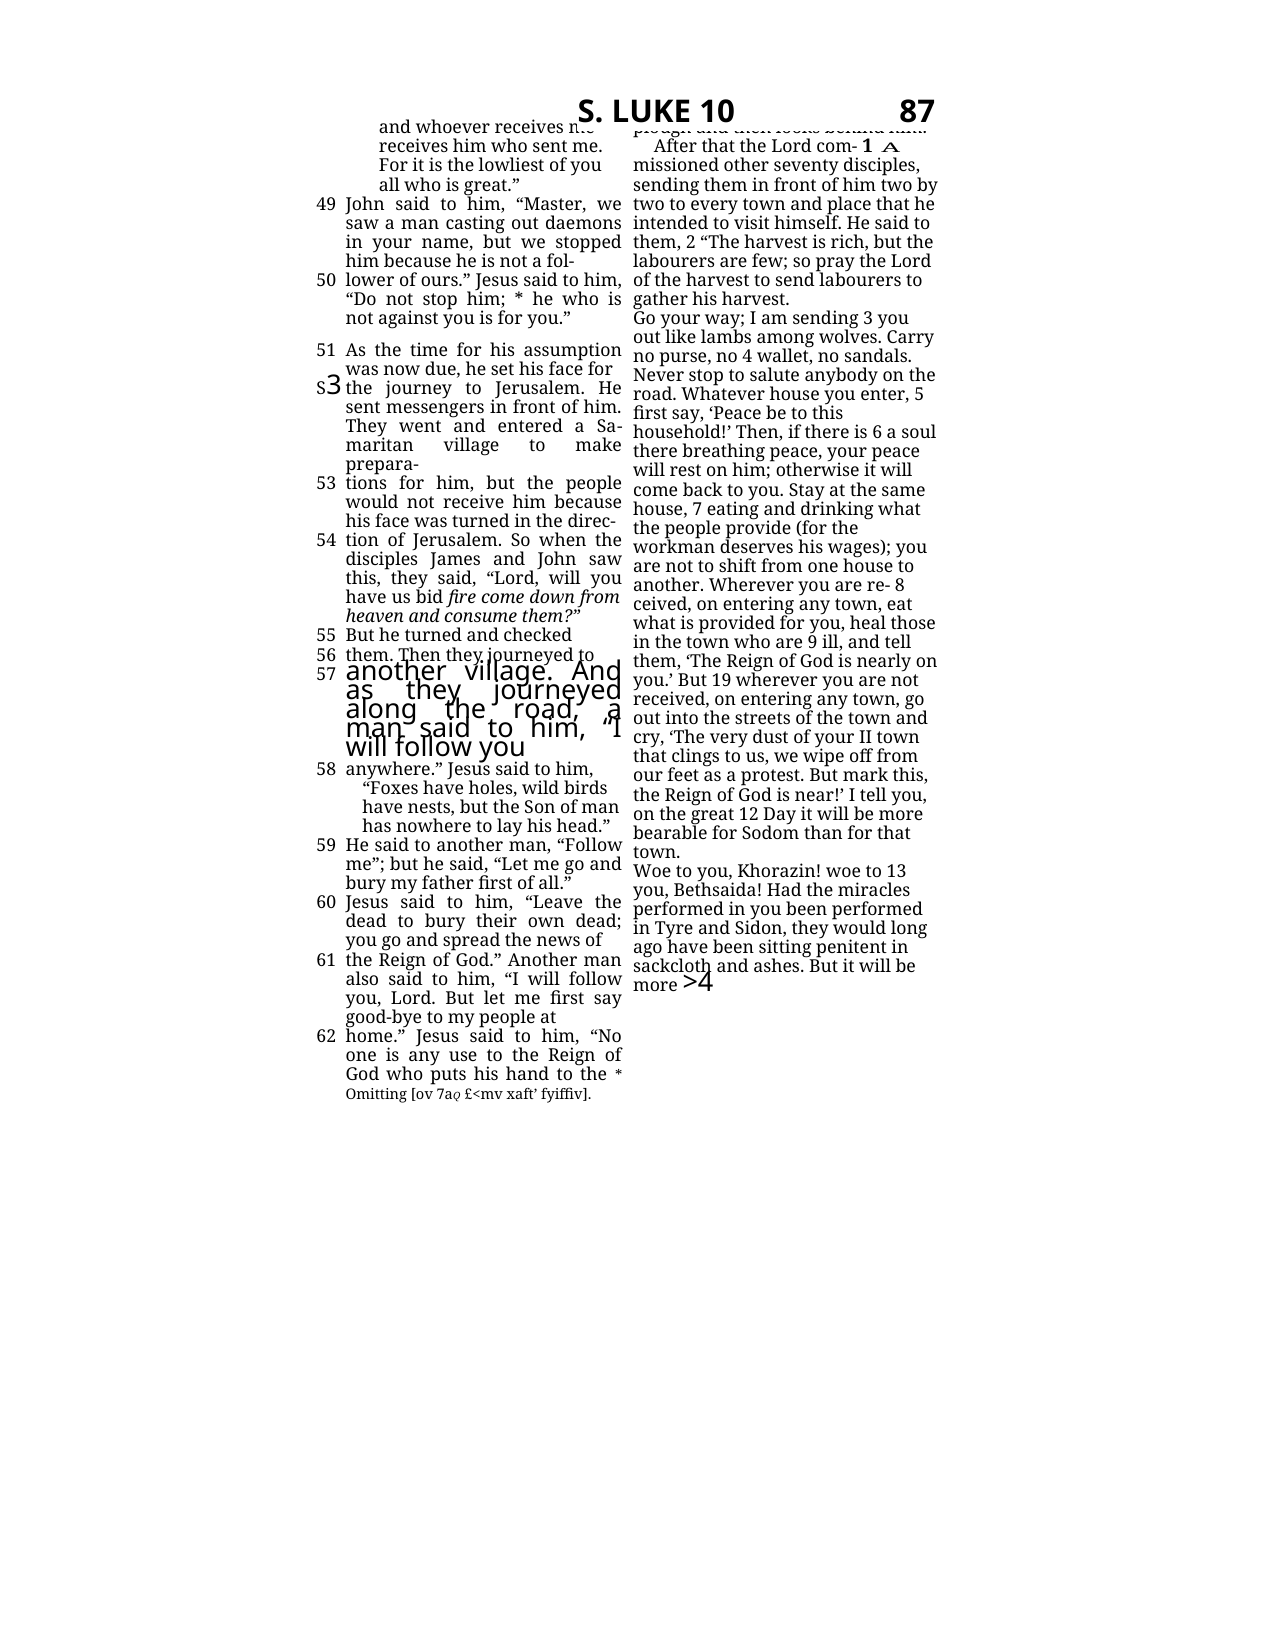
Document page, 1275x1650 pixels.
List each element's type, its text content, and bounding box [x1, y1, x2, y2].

list anywhere.” Jesus said to him, [316, 760, 622, 779]
list home.” Jesus said to him, “No one is any use to the Reign of God who puts his hand to the * Omitting [ov 7aq £<mv xaft’ fyiffiv]. [316, 1027, 622, 1103]
list As the time for his assumption was now due, he set his face for [316, 341, 622, 379]
text After that the Lord com- 1 a missioned other seventy disciples, sending them in front of him two by two to every town and place that he intended to visit himself. He said to them, 2 “The harvest is rich, but the la­bourers are few; so pray the Lord of the harvest to send la­bourers to gather his harvest. [633, 138, 939, 309]
list John said to him, “Master, we saw a man casting out daemons in your name, but we stopped him because he is not a fol- [316, 195, 622, 271]
list the Reign of God.” Another man also said to him, “I will fol­low you, Lord. But let me first say good-bye to my people at [316, 951, 622, 1027]
text and whoever receives me re­ceives him who sent me. For it is the lowliest of you all who is great.” [379, 118, 622, 195]
list tion of Jerusalem. So when the disciples James and John saw this, they said, “Lord, will you have us bid fire come down from heaven and consume them?” [316, 531, 622, 627]
text plough and then looks behind him.” [633, 118, 939, 138]
text “Foxes have holes, wild birds have nests, but the Son of man has no­where to lay his head.” [362, 779, 622, 836]
list tions for him, but the people would not receive him because his face was turned in the direc- [316, 474, 622, 531]
list Jesus said to him, “Leave the dead to bury their own dead; you go and spread the news of [316, 893, 622, 951]
text Woe to you, Khorazin! woe to 13 you, Bethsaida! Had the mira­cles performed in you been per­formed in Tyre and Sidon, they would long ago have been sit­ting penitent in sackcloth and ashes. But it will be more >4 [633, 862, 939, 995]
text Go your way; I am sending 3 you out like lambs among wolves. Carry no purse, no 4 wallet, no sandals. Never stop to salute anybody on the road. Whatever house you enter, 5 first say, ‘Peace be to this household!’ Then, if there is 6 a soul there breathing peace, your peace will rest on him; otherwise it will come back to you. Stay at the same house, 7 eating and drinking what the people provide (for the workman deserves his wages); you are not to shift from one house to an­other. Wherever you are re- 8 ceived, on entering any town, eat what is provided for you, heal those in the town who are 9 ill, and tell them, ‘The Reign of God is nearly on you.’ But 19 wherever you are not received, on entering any town, go out into the streets of the town and cry, ‘The very dust of your II town that clings to us, we wipe off from our feet as a protest. But mark this, the Reign of God is near!’ I tell you, on the great 12 Day it will be more bearable for Sodom than for that town. [633, 309, 939, 862]
list But he turned and checked [316, 627, 622, 646]
list them. Then they journeyed to [316, 646, 622, 665]
list lower of ours.” Jesus said to him, “Do not stop him; * he who is not against you is for you.” [316, 271, 622, 328]
text S3 the journey to Jerusalem. He sent messengers in front of him. They went and entered a Sa­maritan village to make prepara- [316, 379, 622, 474]
list another village. And as they journeyed along the road, a man said to him, “I will follow you [316, 665, 622, 760]
list He said to another man, “Fol­low me”; but he said, “Let me go and bury my father first of all.” [316, 836, 622, 893]
